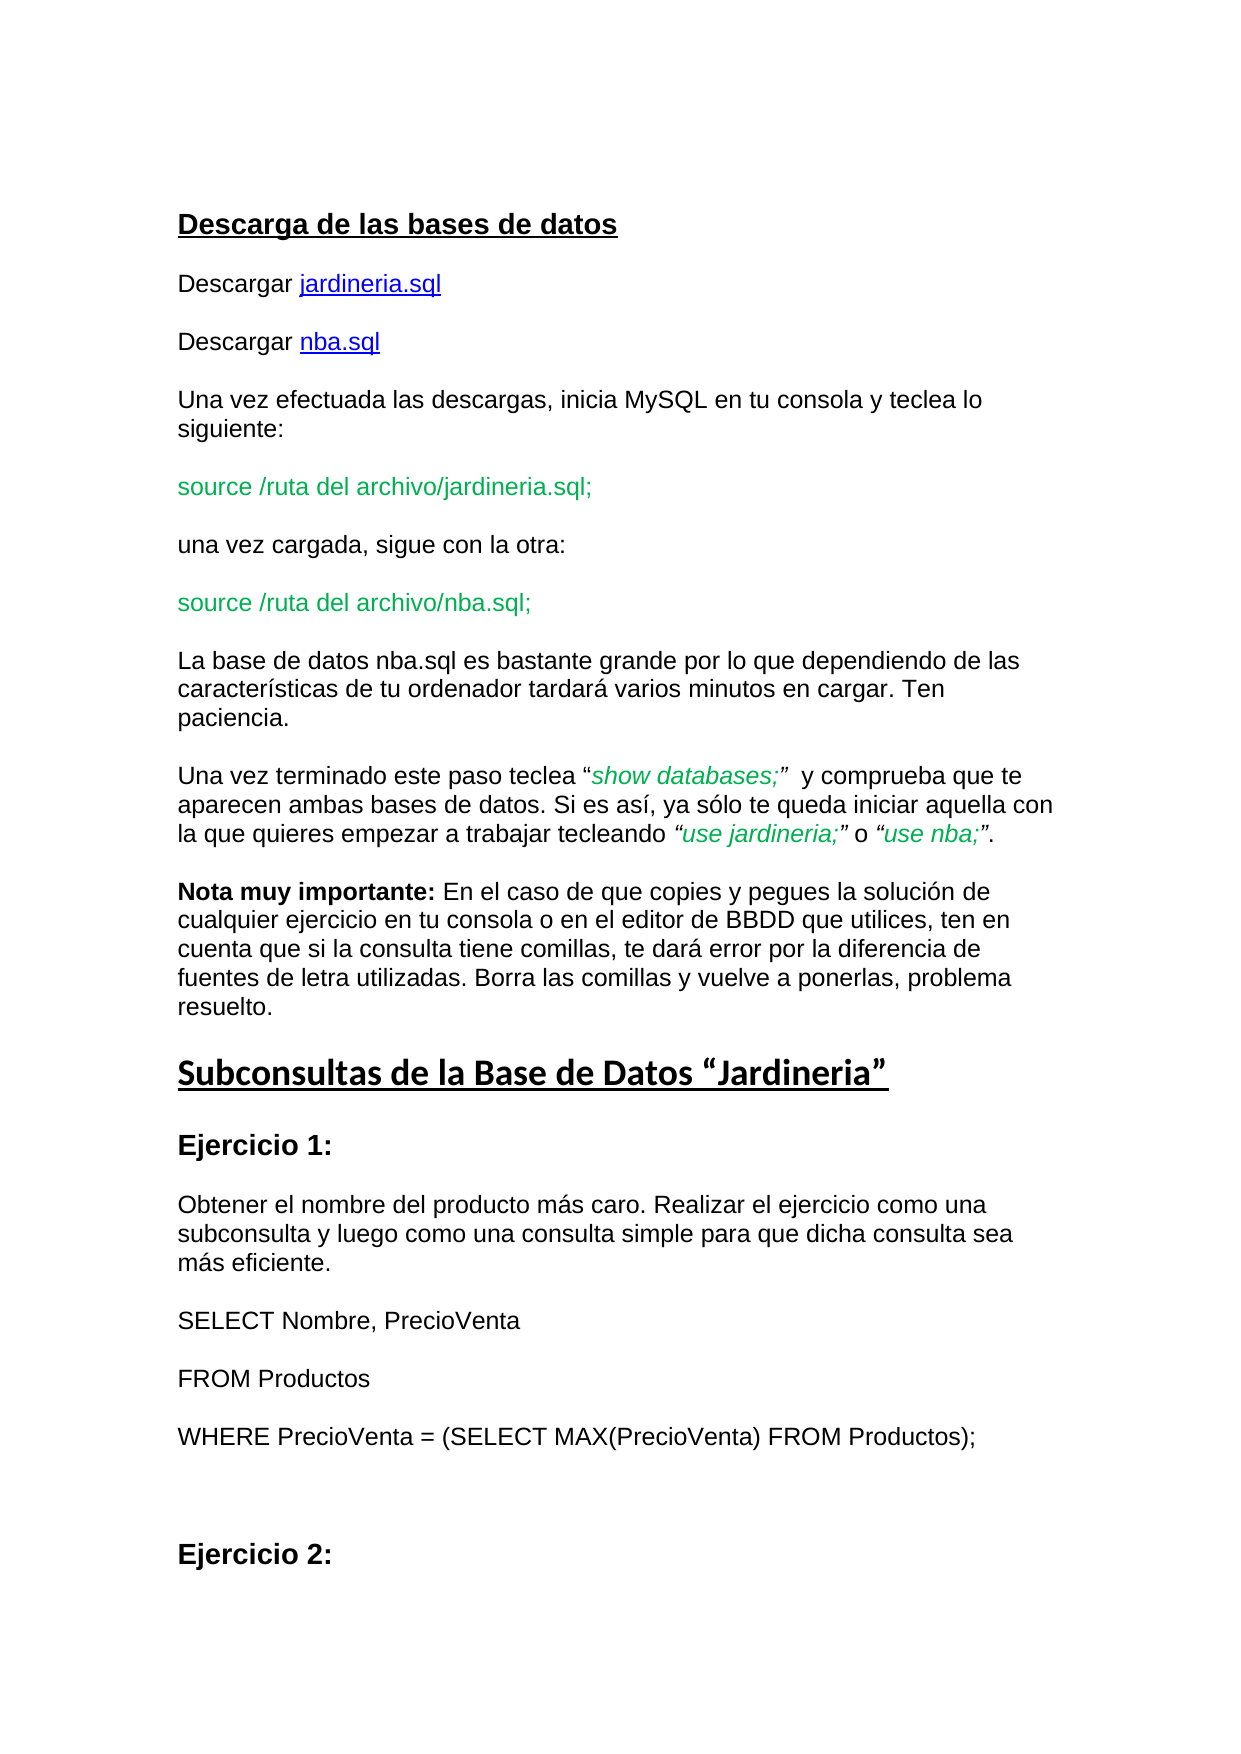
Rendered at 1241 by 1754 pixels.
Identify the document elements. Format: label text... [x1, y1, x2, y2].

text Descarga de las bases de datos [177, 207, 1063, 240]
text Obtener el nombre del producto más caro. Realizar el ejercicio como una subconsulta y luego como una consulta simple para que dicha consulta sea más eficiente. [177, 1190, 1063, 1276]
text una vez cargada, sigue con la otra: [177, 530, 1063, 558]
text Descargar jardineria.sql [177, 269, 1063, 298]
text Ejercicio 2: [177, 1537, 1063, 1571]
text Una vez efectuada las descargas, inicia MySQL en tu consola y teclea lo siguiente: [177, 385, 1063, 443]
text WHERE PrecioVenta = (SELECT MAX(PrecioVenta) FROM Productos); [177, 1421, 1063, 1450]
text FROM Productos [177, 1363, 1063, 1392]
text Descargar nba.sql [177, 327, 1063, 356]
text SELECT Nombre, PrecioVenta [177, 1306, 1063, 1334]
text Subconsultas de la Base de Datos “Jardineria” [177, 1049, 1063, 1095]
text Ejercicio 1: [177, 1127, 1063, 1161]
text source /ruta del archivo/nba.sql; [177, 588, 1063, 616]
text Una vez terminado este paso teclea “show databases;” y comprueba que te aparecen ambas bases de datos. Si es así, ya sólo te queda iniciar aquella con la que quieres empezar a trabajar tecleando “use jardineria;” o “use nba;”. [177, 761, 1063, 847]
text source /ruta del archivo/jardineria.sql; [177, 472, 1063, 501]
text La base de datos nba.sql es bastante grande por lo que dependiendo de las características de tu ordenador tardará varios minutos en cargar. Ten paciencia. [177, 646, 1063, 732]
text Nota muy importante: En el caso de que copies y pegues la solución de cualquier ejercicio en tu consola o en el editor de BBDD que utilices, ten en cuenta que si la consulta tiene comillas, te dará error por la diferencia de fuentes de letra utilizadas. Borra las comillas y vuelve a ponerlas, problema resuelto. [177, 876, 1063, 1020]
